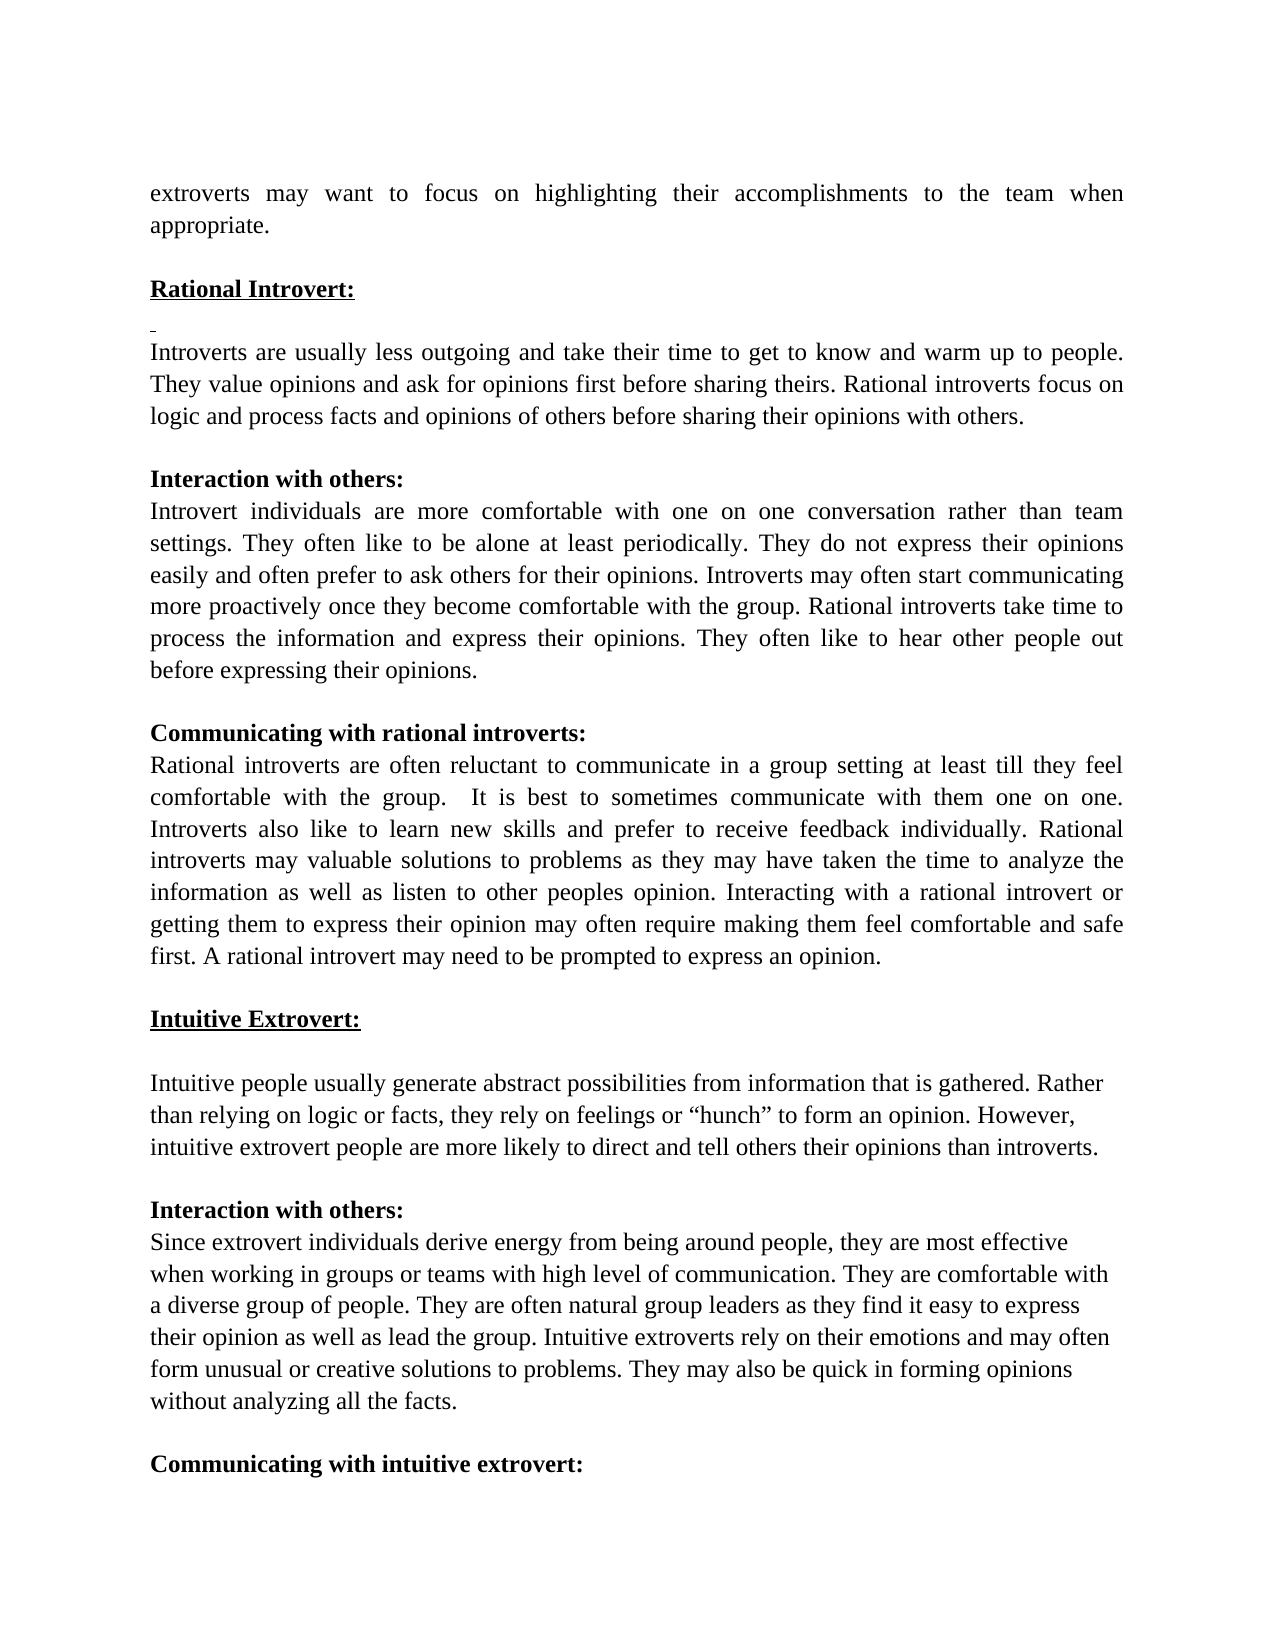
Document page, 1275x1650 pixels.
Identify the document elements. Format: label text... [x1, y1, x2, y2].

text Rational Introvert: [150, 275, 1125, 302]
text Communicating with intuitive extrovert: [150, 1450, 1125, 1478]
text extroverts may want to focus on highlighting their accomplishments to the team when appropriate. [150, 179, 1125, 239]
text Since extrovert individuals derive energy from being around people, they are most effective when working in groups or teams with high level of communication. They are comfortable with a diverse group of people. They are often natural group leaders as they find it easy to express their opinion as well as lead the group. Intuitive extroverts rely on their emotions and may often form unusual or creative solutions to problems. They may also be quick in forming opinions without analyzing all the facts. [150, 1228, 1125, 1414]
text Introvert individuals are more comfortable with one on one conversation rather than team settings. They often like to be alone at least periodically. They do not express their opinions easily and often prefer to ask others for their opinions. Introverts may often start communicating more proactively once they become comfortable with the group. Rational introverts take time to process the information and express their opinions. They often like to hear other people out before expressing their opinions. [150, 497, 1125, 684]
text Rational introverts are often reluctant to communicate in a group setting at least till they feel comfortable with the group. It is best to sometimes communicate with them one on one. Introverts also like to learn new skills and prefer to receive feedback individually. Rational introverts may valuable solutions to problems as they may have taken the time to analyze the information as well as listen to other peoples opinion. Interacting with a rational introvert or getting them to express their opinion may often require making them feel comfortable and safe first. A rational introvert may need to be prompted to express an opinion. [150, 751, 1125, 970]
text Communicating with rational introverts: [150, 719, 1125, 747]
text Intuitive people usually generate abstract possibilities from information that is gathered. Rather than relying on logic or facts, they rely on feelings or “hunch” to form an opinion. However, intuitive extrovert people are more likely to direct and tell others their opinions than introverts. [150, 1069, 1125, 1160]
text Interaction with others: [150, 1196, 1125, 1224]
text Interaction with others: [150, 465, 1125, 493]
text Introverts are usually less outgoing and take their time to get to know and warm up to people. They value opinions and ask for opinions first before sharing theirs. Rational introverts focus on logic and process facts and opinions of others before sharing their opinions with others. [150, 338, 1125, 429]
text Intuitive Extrovert: [150, 1006, 1125, 1033]
